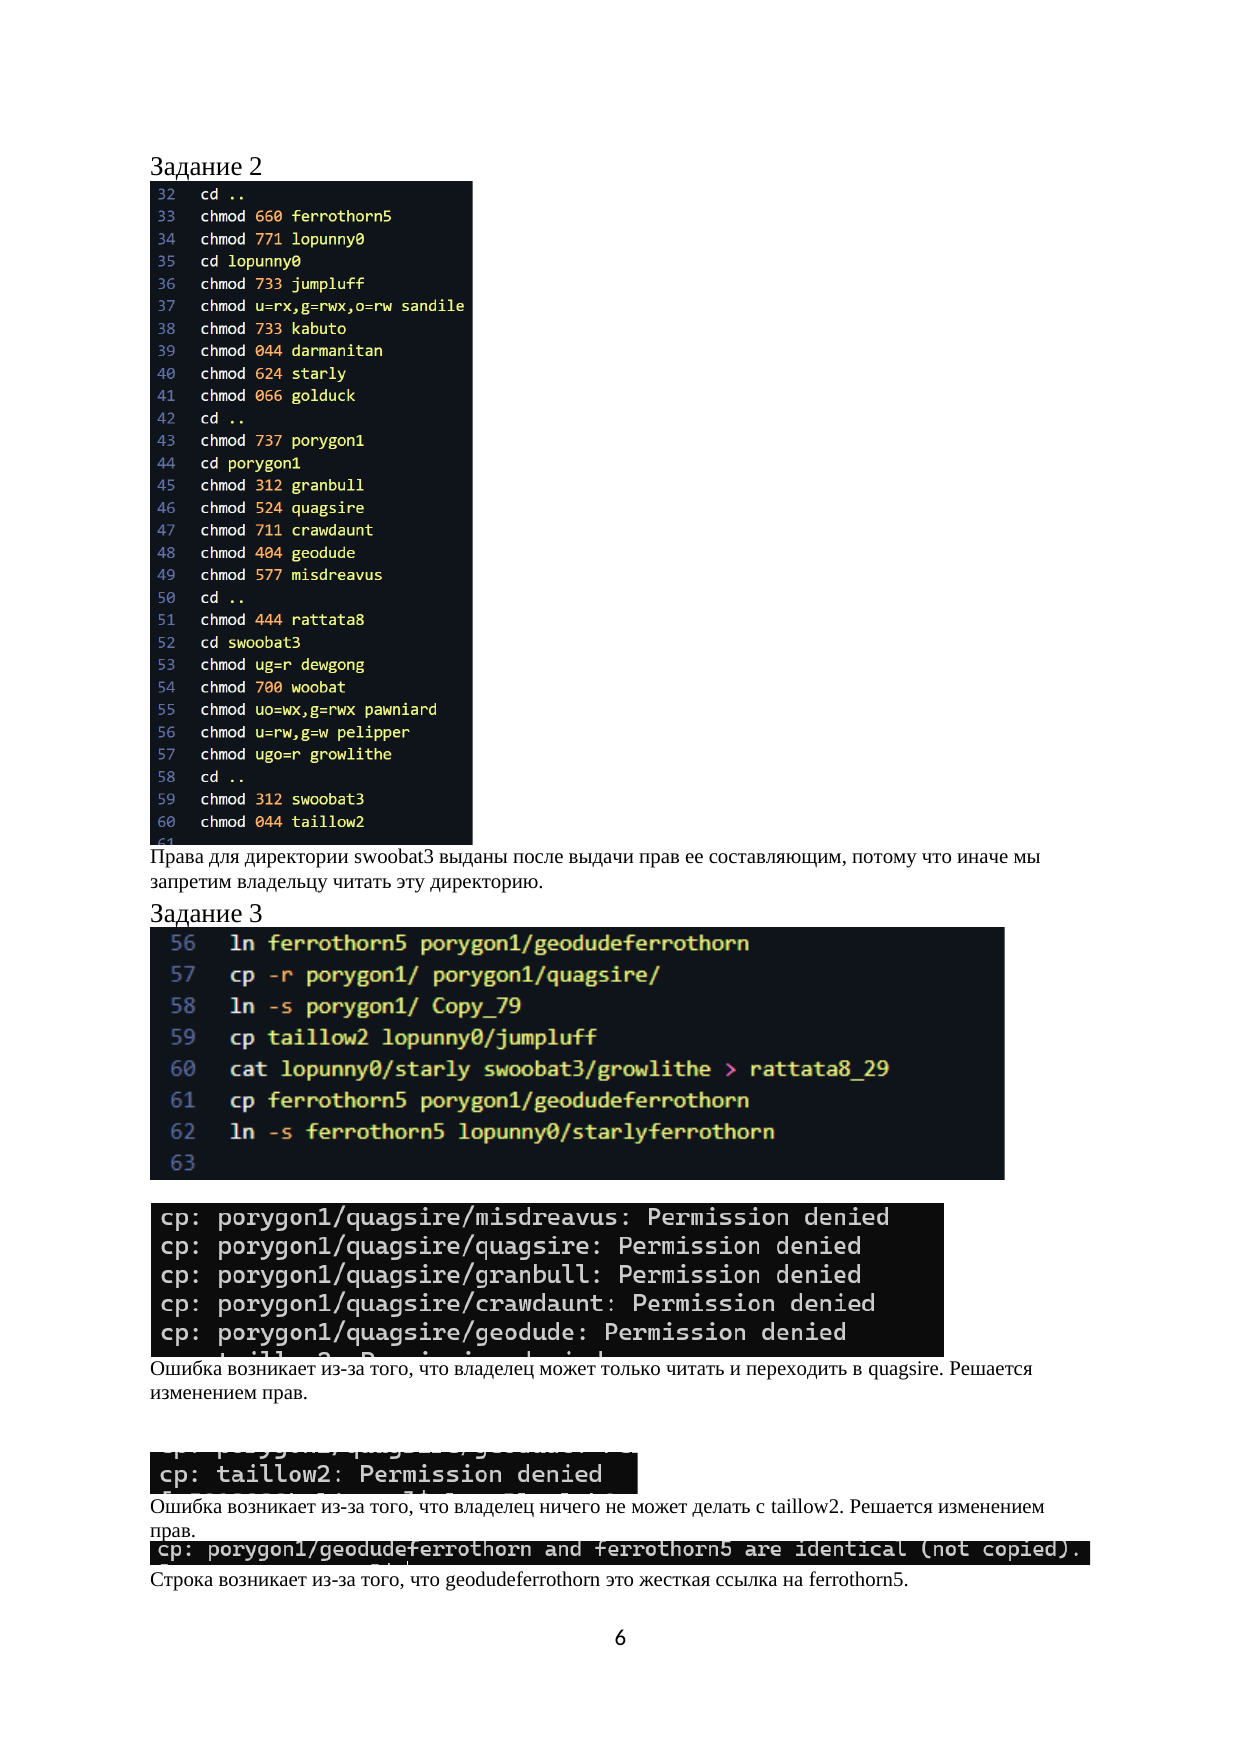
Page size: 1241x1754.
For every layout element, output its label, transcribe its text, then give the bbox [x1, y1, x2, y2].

picture [150, 927, 1005, 1180]
picture [150, 1541, 1091, 1565]
text Ошибка возникает из-за того, что владелец ничего не может делать с taillow2. Решается изменением прав. [150, 1494, 1090, 1541]
text Строка возникает из-за того, что geodudeferrothorn это жесткая ссылка на ferrothorn5. [150, 1567, 1090, 1591]
picture [152, 1203, 944, 1357]
text Ошибка возникает из-за того, что владелец может только читать и переходить в quagsire. Решается изменением прав. [150, 1356, 1090, 1404]
text Права для директории swoobat3 выданы после выдачи прав ее составляющим, потому что иначе мы запретим владельцу читать эту директорию. [150, 844, 1090, 893]
picture [150, 1452, 638, 1494]
picture [150, 181, 473, 845]
subtitle Задание 3 [150, 897, 1090, 928]
subtitle Задание 2 [150, 150, 1090, 181]
